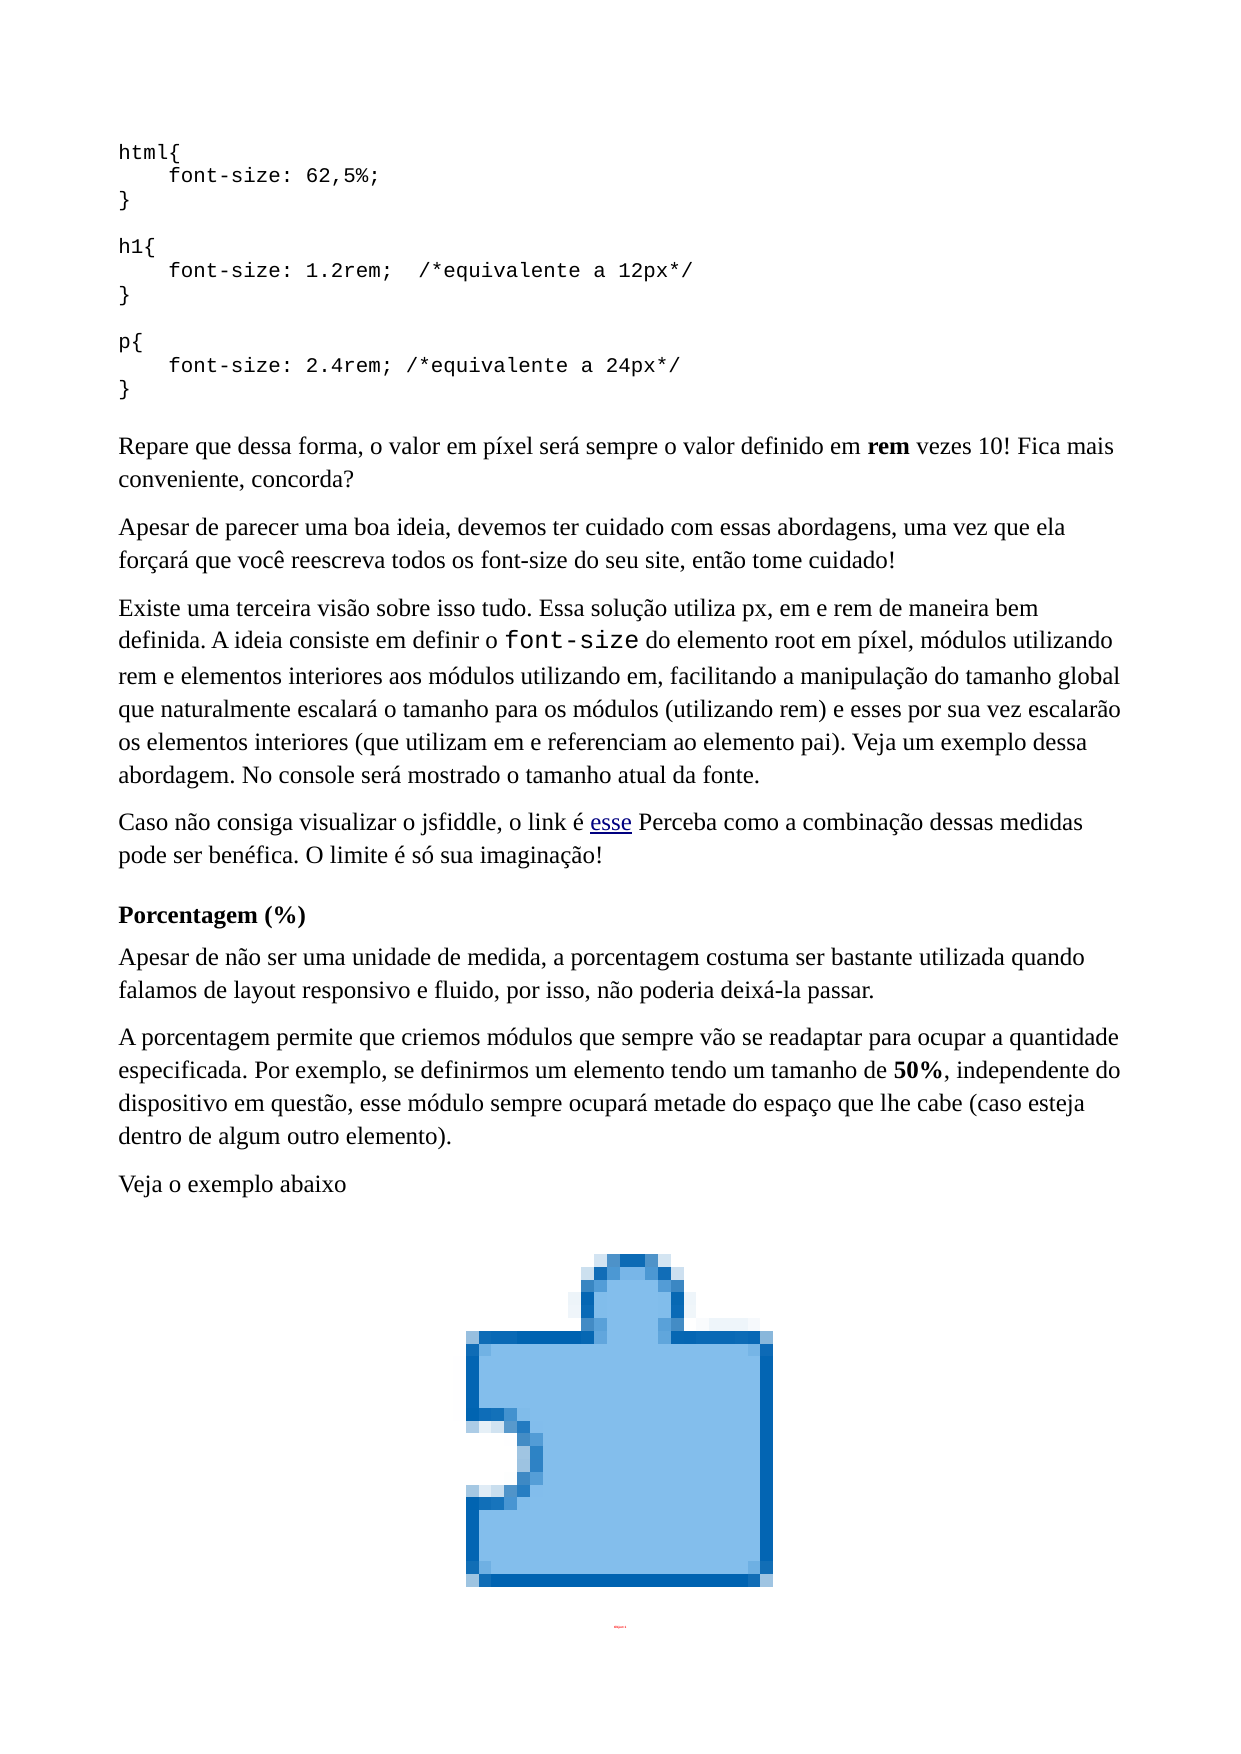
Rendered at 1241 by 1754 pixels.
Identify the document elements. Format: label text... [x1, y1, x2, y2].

text font-size: 2.4rem; /*equivalente a 24px*/ [118, 354, 1122, 378]
text p{ [118, 331, 1122, 354]
text html{ [118, 142, 1122, 165]
text Repare que dessa forma, o valor em píxel será sempre o valor definido em rem vezes 10! Fica mais conveniente, concorda? [118, 431, 1122, 493]
text Existe uma terceira visão sobre isso tudo. Essa solução utiliza px, em e rem de maneira bem definida. A ideia consiste em definir o font-size do elemento root em píxel, módulos utilizando rem e elementos interiores aos módulos utilizando em, facilitando a manipulação do tamanho global que naturalmente escalará o tamanho para os módulos (utilizando rem) e esses por sua vez escalarão os elementos interiores (que utilizam em e referenciam ao elemento pai). Veja um exemplo dessa abordagem. No console será mostrado o tamanho atual da fonte. [118, 593, 1122, 788]
text Veja o exemplo abaixo [118, 1169, 1122, 1198]
text A porcentagem permite que criemos módulos que sempre vão se readaptar para ocupar a quantidade especificada. Por exemplo, se definirmos um elemento tendo um tamanho de 50%, independente do dispositivo em questão, esse módulo sempre ocupará metade do espaço que lhe cabe (caso esteja dentro de algum outro elemento). [118, 1022, 1122, 1150]
text Caso não consiga visualizar o jsfiddle, o link é esse Perceba como a combinação dessas medidas pode ser benéfica. O limite é só sua imaginação! [118, 807, 1122, 869]
text h1{ [118, 236, 1122, 260]
text Apesar de parecer uma boa ideia, devemos ter cuidado com essas abordagens, uma vez que ela forçará que você reescreva todos os font-size do seu site, então tome cuidado! [118, 512, 1122, 574]
text font-size: 62,5%; [118, 165, 1122, 189]
text } [118, 189, 1122, 213]
text } [118, 378, 1122, 402]
text font-size: 1.2rem; /*equivalente a 12px*/ [118, 260, 1122, 284]
text Apesar de não ser uma unidade de medida, a porcentagem costuma ser bastante utilizada quando falamos de layout responsivo e fluido, por isso, não poderia deixá-la passar. [118, 942, 1122, 1003]
text } [118, 284, 1122, 307]
subtitle Porcentagem (%) [118, 901, 1122, 929]
